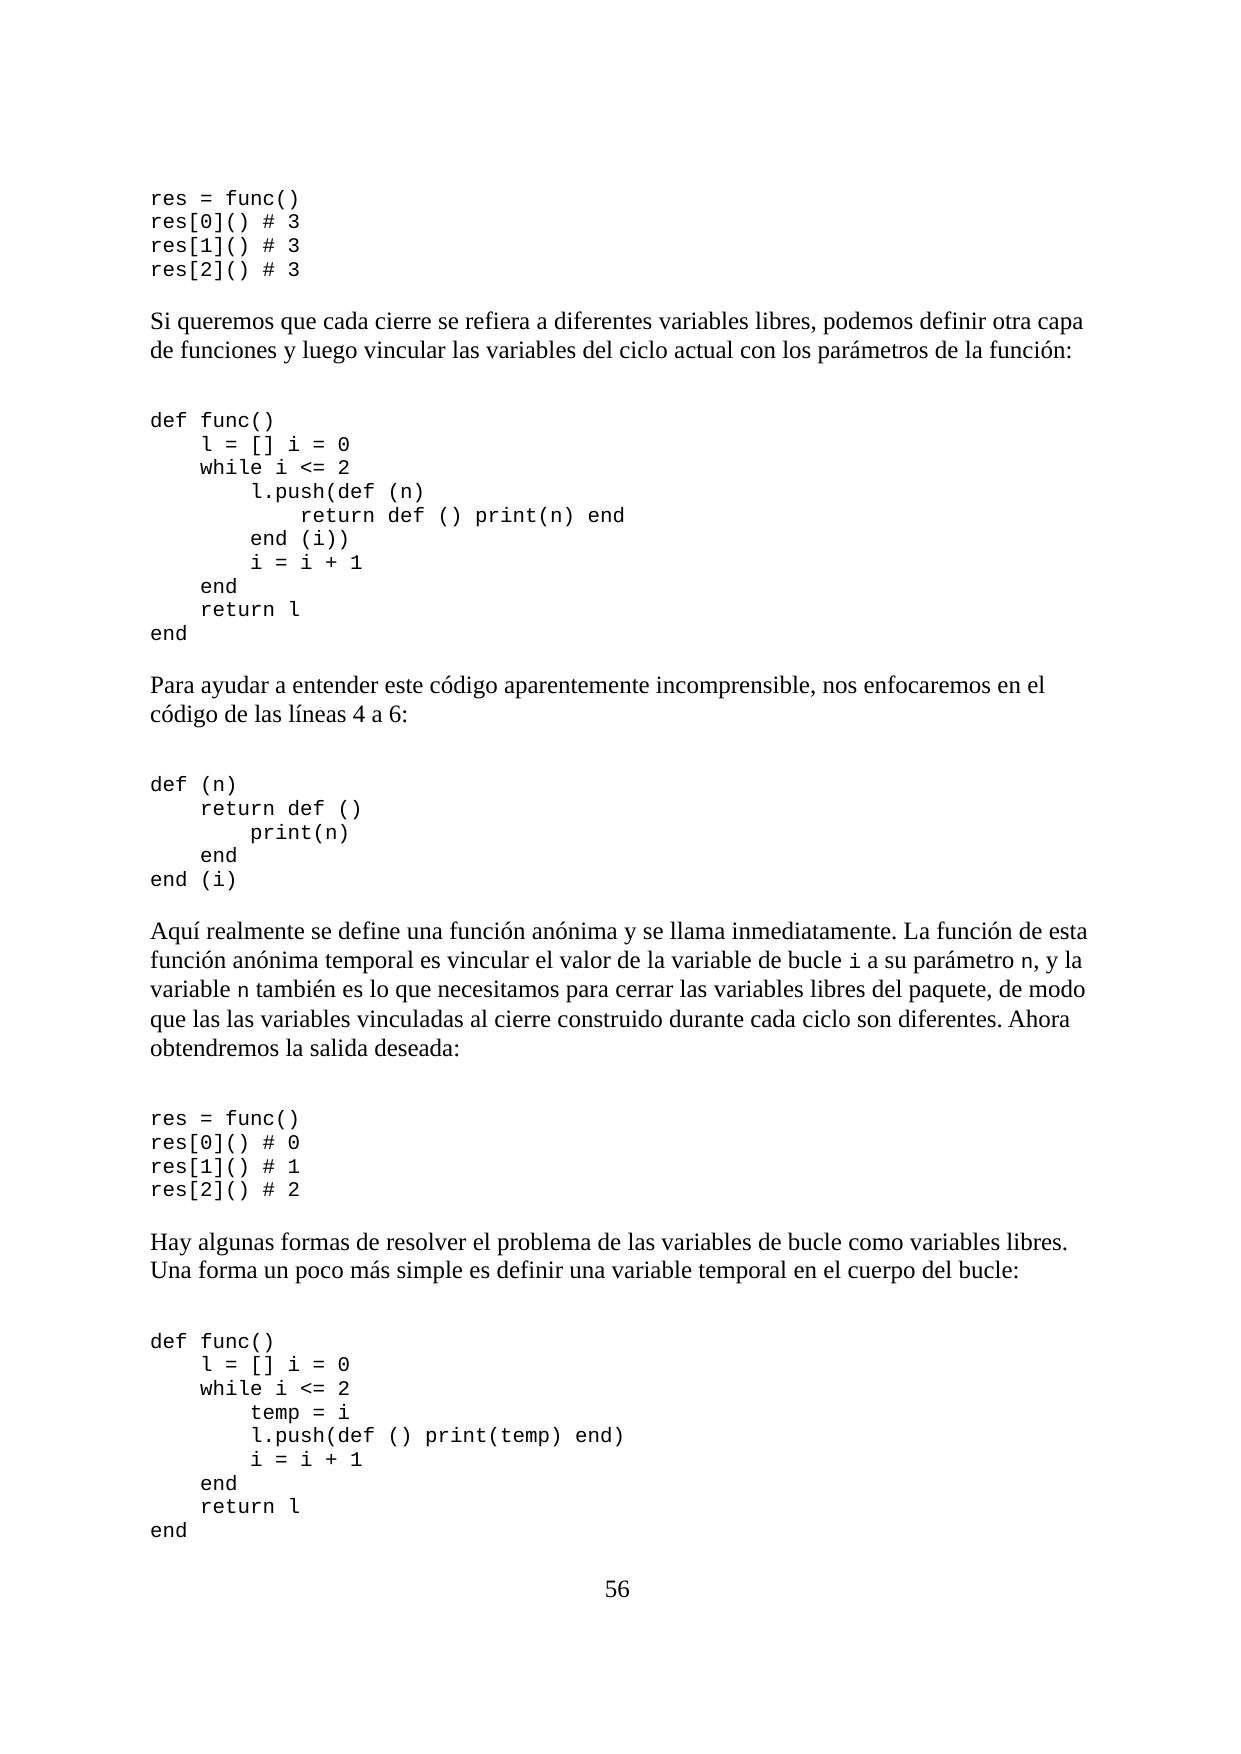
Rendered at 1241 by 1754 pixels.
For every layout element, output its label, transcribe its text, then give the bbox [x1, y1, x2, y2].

text i = i + 1 [150, 1449, 1090, 1473]
text return def () [150, 798, 1090, 822]
text Si queremos que cada cierre se refiera a diferentes variables libres, podemos definir otra capa de funciones y luego vincular las variables del ciclo actual con los parámetros de la función: [150, 306, 1090, 363]
text end [150, 623, 1090, 647]
text while i <= 2 [150, 457, 1090, 481]
text return l [150, 599, 1090, 623]
text res = func() [150, 188, 1090, 211]
text res[1]() # 3 [150, 235, 1090, 259]
text end [150, 845, 1090, 869]
text while i <= 2 [150, 1378, 1090, 1402]
text res = func() [150, 1108, 1090, 1132]
text temp = i [150, 1402, 1090, 1425]
text Hay algunas formas de resolver el problema de las variables de bucle como variables libres. Una forma un poco más simple es definir una variable temporal en el cuerpo del bucle: [150, 1227, 1090, 1284]
text res[0]() # 0 [150, 1132, 1090, 1156]
text i = i + 1 [150, 552, 1090, 576]
text res[2]() # 3 [150, 259, 1090, 282]
text return l [150, 1496, 1090, 1520]
text Para ayudar a entender este código aparentemente incomprensible, nos enfocaremos en el código de las líneas 4 a 6: [150, 670, 1090, 728]
text def func() [150, 1331, 1090, 1354]
text l.push(def (n) [150, 481, 1090, 505]
text end [150, 1520, 1090, 1543]
text l = [] i = 0 [150, 1354, 1090, 1378]
text res[2]() # 2 [150, 1179, 1090, 1203]
text end [150, 1473, 1090, 1496]
text end [150, 576, 1090, 599]
text l.push(def () print(temp) end) [150, 1425, 1090, 1449]
text Aquí realmente se define una función anónima y se llama inmediatamente. La función de esta función anónima temporal es vincular el valor de la variable de bucle i a su parámetro n, y la variable n también es lo que necesitamos para cerrar las variables libres del paquete, de modo que las las variables vinculadas al cierre construido durante cada ciclo son diferentes. Ahora obtendremos la salida deseada: [150, 916, 1090, 1062]
text print(n) [150, 822, 1090, 845]
text l = [] i = 0 [150, 434, 1090, 457]
text res[0]() # 3 [150, 211, 1090, 235]
text end (i) [150, 869, 1090, 893]
text return def () print(n) end [150, 505, 1090, 528]
text res[1]() # 1 [150, 1156, 1090, 1179]
text def (n) [150, 774, 1090, 798]
text end (i)) [150, 528, 1090, 552]
text def func() [150, 410, 1090, 434]
